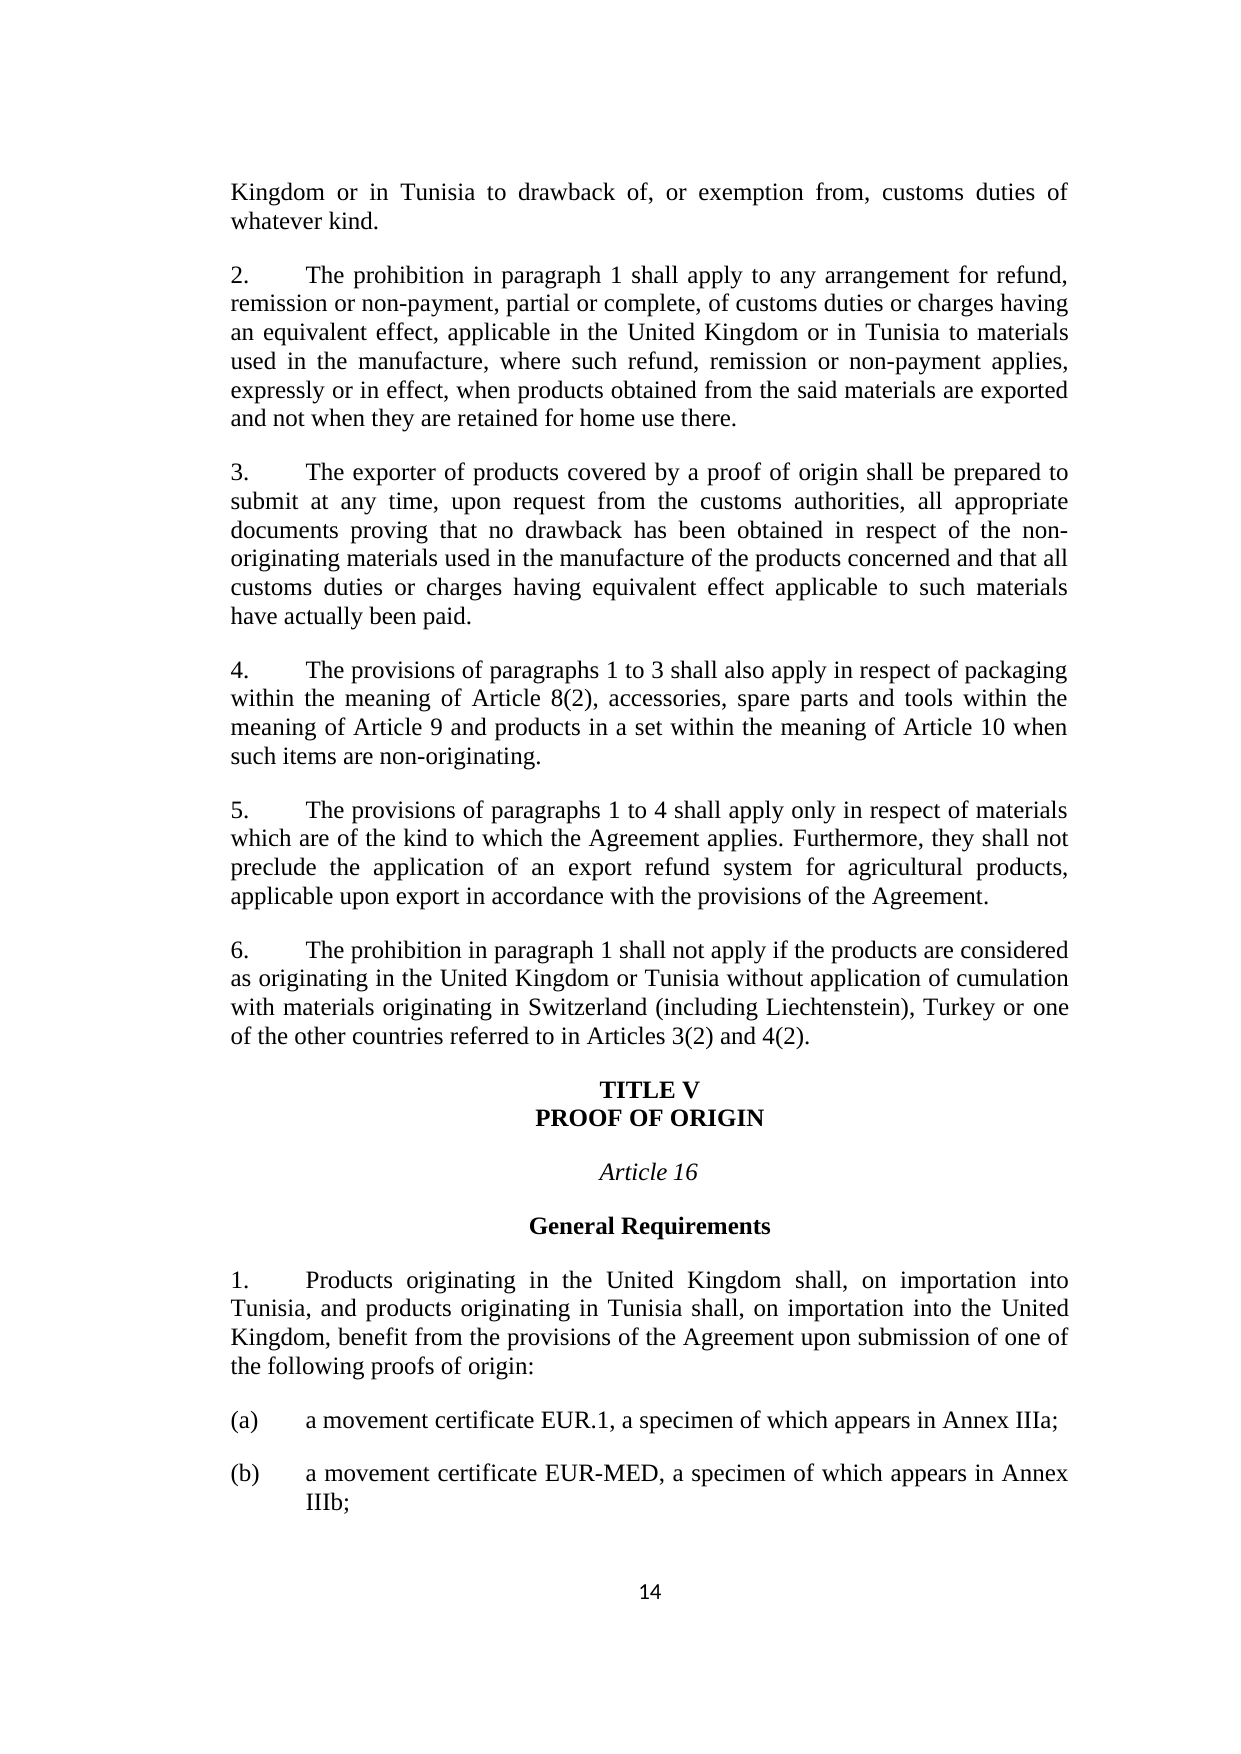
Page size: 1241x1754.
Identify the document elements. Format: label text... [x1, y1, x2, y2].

text 5. The provisions of paragraphs 1 to 4 shall apply only in respect of materials which are of the kind to which the Agreement applies. Furthermore, they shall not preclude the application of an export refund system for agricultural products, applicable upon export in accordance with the provisions of the Agreement. [230, 795, 1069, 910]
text 6. The prohibition in paragraph 1 shall not apply if the products are considered as originating in the United Kingdom or Tunisia without application of cumulation with materials originating in Switzerland (including Liechtenstein), Turkey or one of the other countries referred to in Articles 3(2) and 4(2). [230, 935, 1069, 1050]
text Article 16 [230, 1157, 1069, 1186]
text (a) a movement certificate EUR.1, a specimen of which appears in Annex IIIa; [230, 1405, 1069, 1433]
text 1. Products originating in the United Kingdom shall, on importation into Tunisia, and products originating in Tunisia shall, on importation into the United Kingdom, benefit from the provisions of the Agreement upon submission of one of the following proofs of origin: [230, 1265, 1069, 1380]
text 4. The provisions of paragraphs 1 to 3 shall also apply in respect of packaging within the meaning of Article 8(2), accessories, spare parts and tools within the meaning of Article 9 and products in a set within the meaning of Article 10 when such items are non-originating. [230, 655, 1069, 770]
text 3. The exporter of products covered by a proof of origin shall be prepared to submit at any time, upon request from the customs authorities, all appropriate documents proving that no drawback has been obtained in respect of the non-originating materials used in the manufacture of the products concerned and that all customs duties or charges having equivalent effect applicable to such materials have actually been paid. [230, 457, 1069, 630]
text General Requirements [230, 1211, 1069, 1240]
text 2. The prohibition in paragraph 1 shall apply to any arrangement for refund, remission or non-payment, partial or complete, of customs duties or charges having an equivalent effect, applicable in the United Kingdom or in Tunisia to materials used in the manufacture, where such refund, remission or non-payment applies, expressly or in effect, when products obtained from the said materials are exported and not when they are retained for home use there. [230, 260, 1069, 432]
text Kingdom or in Tunisia to drawback of, or exemption from, customs duties of whatever kind. [230, 177, 1069, 235]
text (b) a movement certificate EUR-MED, a specimen of which appears in Annex IIIb; [230, 1458, 1069, 1516]
text PROOF OF ORIGIN [230, 1103, 1069, 1132]
text TITLE V [230, 1075, 1069, 1103]
